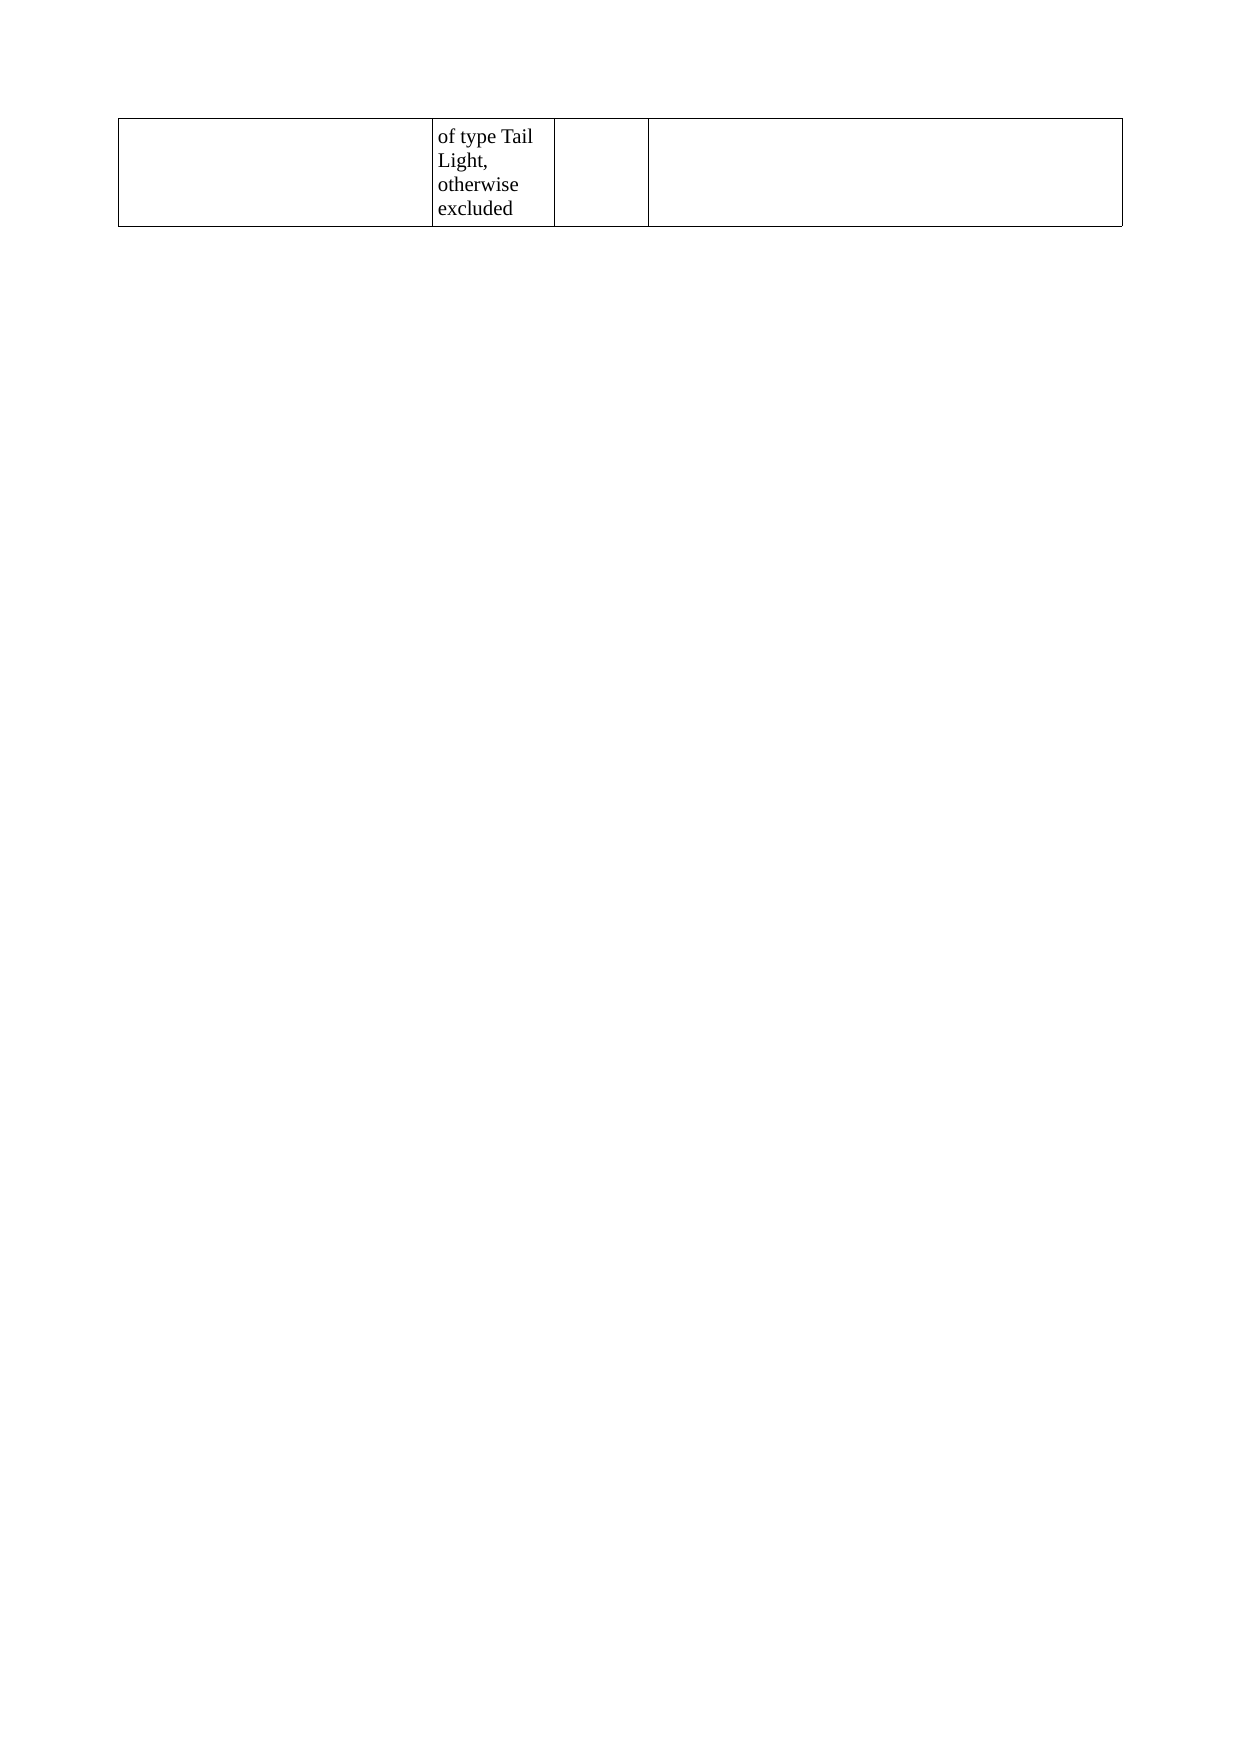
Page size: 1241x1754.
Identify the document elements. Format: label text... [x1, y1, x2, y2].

table_cell [119, 119, 432, 226]
table_cell [555, 119, 648, 226]
table_cell of type Tail Light, otherwise excluded [433, 119, 554, 226]
table_cell [649, 119, 1122, 226]
